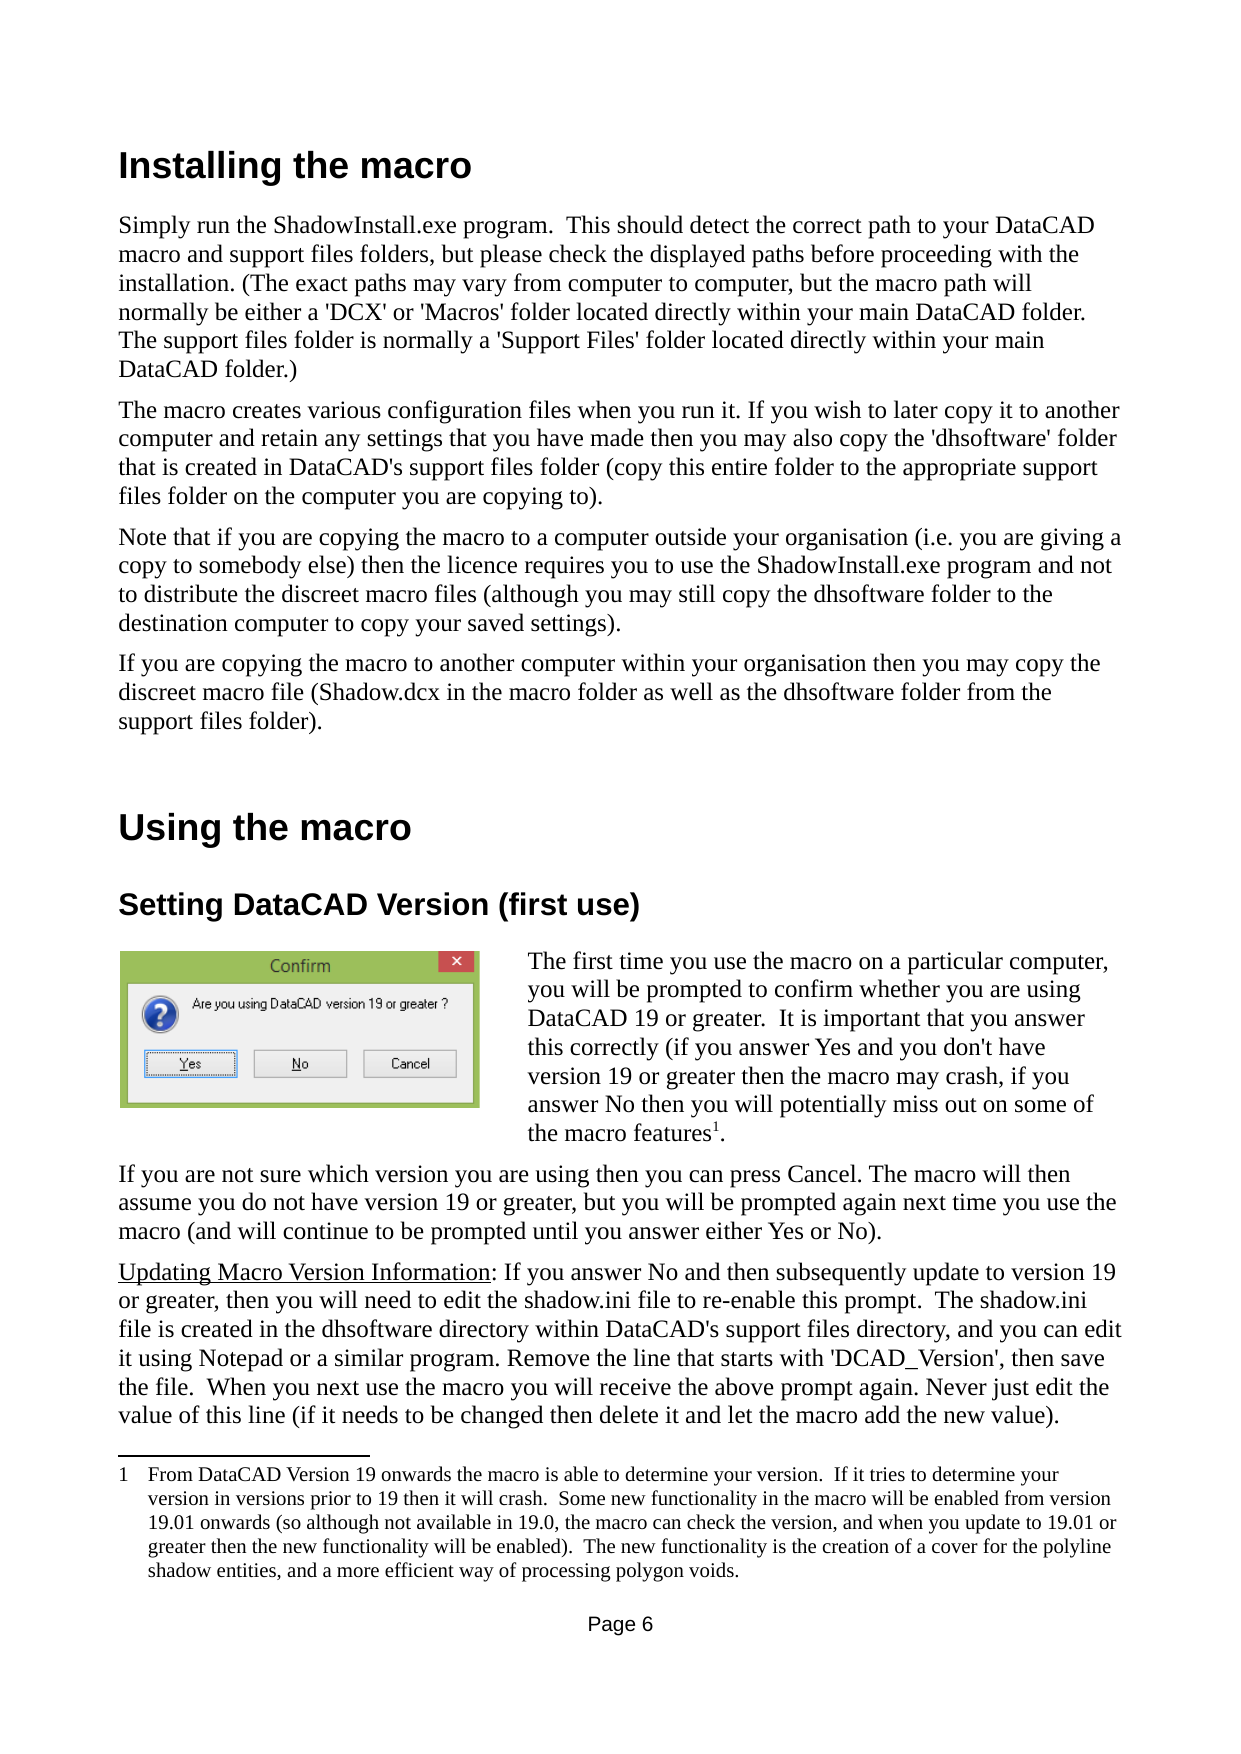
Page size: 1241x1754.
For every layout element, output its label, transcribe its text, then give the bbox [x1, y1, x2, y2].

text From DataCAD Version 19 onwards the macro is able to determine your version. If it tries to determine your version in versions prior to 19 then it will crash. Some new functionality in the macro will be enabled from version 19.01 onwards (so although not available in 19.0, the macro can check the version, and when you update to 19.01 or greater then the new functionality will be enabled). The new functionality is the creation of a cover for the polyline shadow entities, and a more efficient way of processing polygon voids. [118, 1462, 1122, 1582]
text Simply run the ShadowInstall.exe program. This should detect the correct path to your DataCAD macro and support files folders, but please check the displayed paths before proceeding with the installation. (The exact paths may vary from computer to computer, but the macro path will normally be either a 'DCX' or 'Macros' folder located directly within your main DataCAD folder. The support files folder is normally a 'Support Files' folder located directly within your main DataCAD folder.) [118, 211, 1122, 383]
subtitle Installing the macro [118, 143, 1122, 186]
text The macro creates various configuration files when you run it. If you wish to later copy it to another computer and retain any settings that you have made then you may also copy the 'dhsoftware' folder that is created in DataCAD's support files folder (copy this entire folder to the appropriate support files folder on the computer you are copying to). [118, 395, 1122, 510]
text The first time you use the macro on a particular computer, you will be prompted to confirm whether you are using DataCAD 19 or greater. It is important that you answer this correctly (if you answer Yes and you don't have version 19 or greater then the macro may crash, if you answer No then you will potentially miss out on some of the macro features. [527, 946, 1122, 1147]
text If you are copying the macro to another computer within your organisation then you may copy the discreet macro file (Shadow.dcx in the macro folder as well as the dhsoftware folder from the support files folder). [118, 648, 1122, 734]
text Note that if you are copying the macro to a computer outside your organisation (i.e. you are giving a copy to somebody else) then the licence requires you to use the ShadowInstall.exe program and not to distribute the discreet macro files (although you may still copy the dhsoftware folder to the destination computer to copy your saved settings). [118, 522, 1122, 637]
subtitle Setting DataCAD Version (first use) [118, 886, 1122, 921]
text If you are not sure which version you are using then you can press Cancel. The macro will then assume you do not have version 19 or greater, but you will be prompted again next time you use the macro (and will continue to be prompted until you answer either Yes or No). [118, 1159, 1122, 1245]
text Updating Macro Version Information: If you answer No and then subsequently update to version 19 or greater, then you will need to edit the shadow.ini file to re-enable this prompt. The shadow.ini file is created in the dhsoftware directory within DataCAD's support files directory, and you can edit it using Notepad or a similar program. Remove the line that starts with 'DCAD_Version', then save the file. When you next use the macro you will receive the above prompt again. Never just edit the value of this line (if it needs to be changed then delete it and let the macro add the new value). [118, 1257, 1122, 1429]
subtitle Using the macro [118, 805, 1122, 848]
